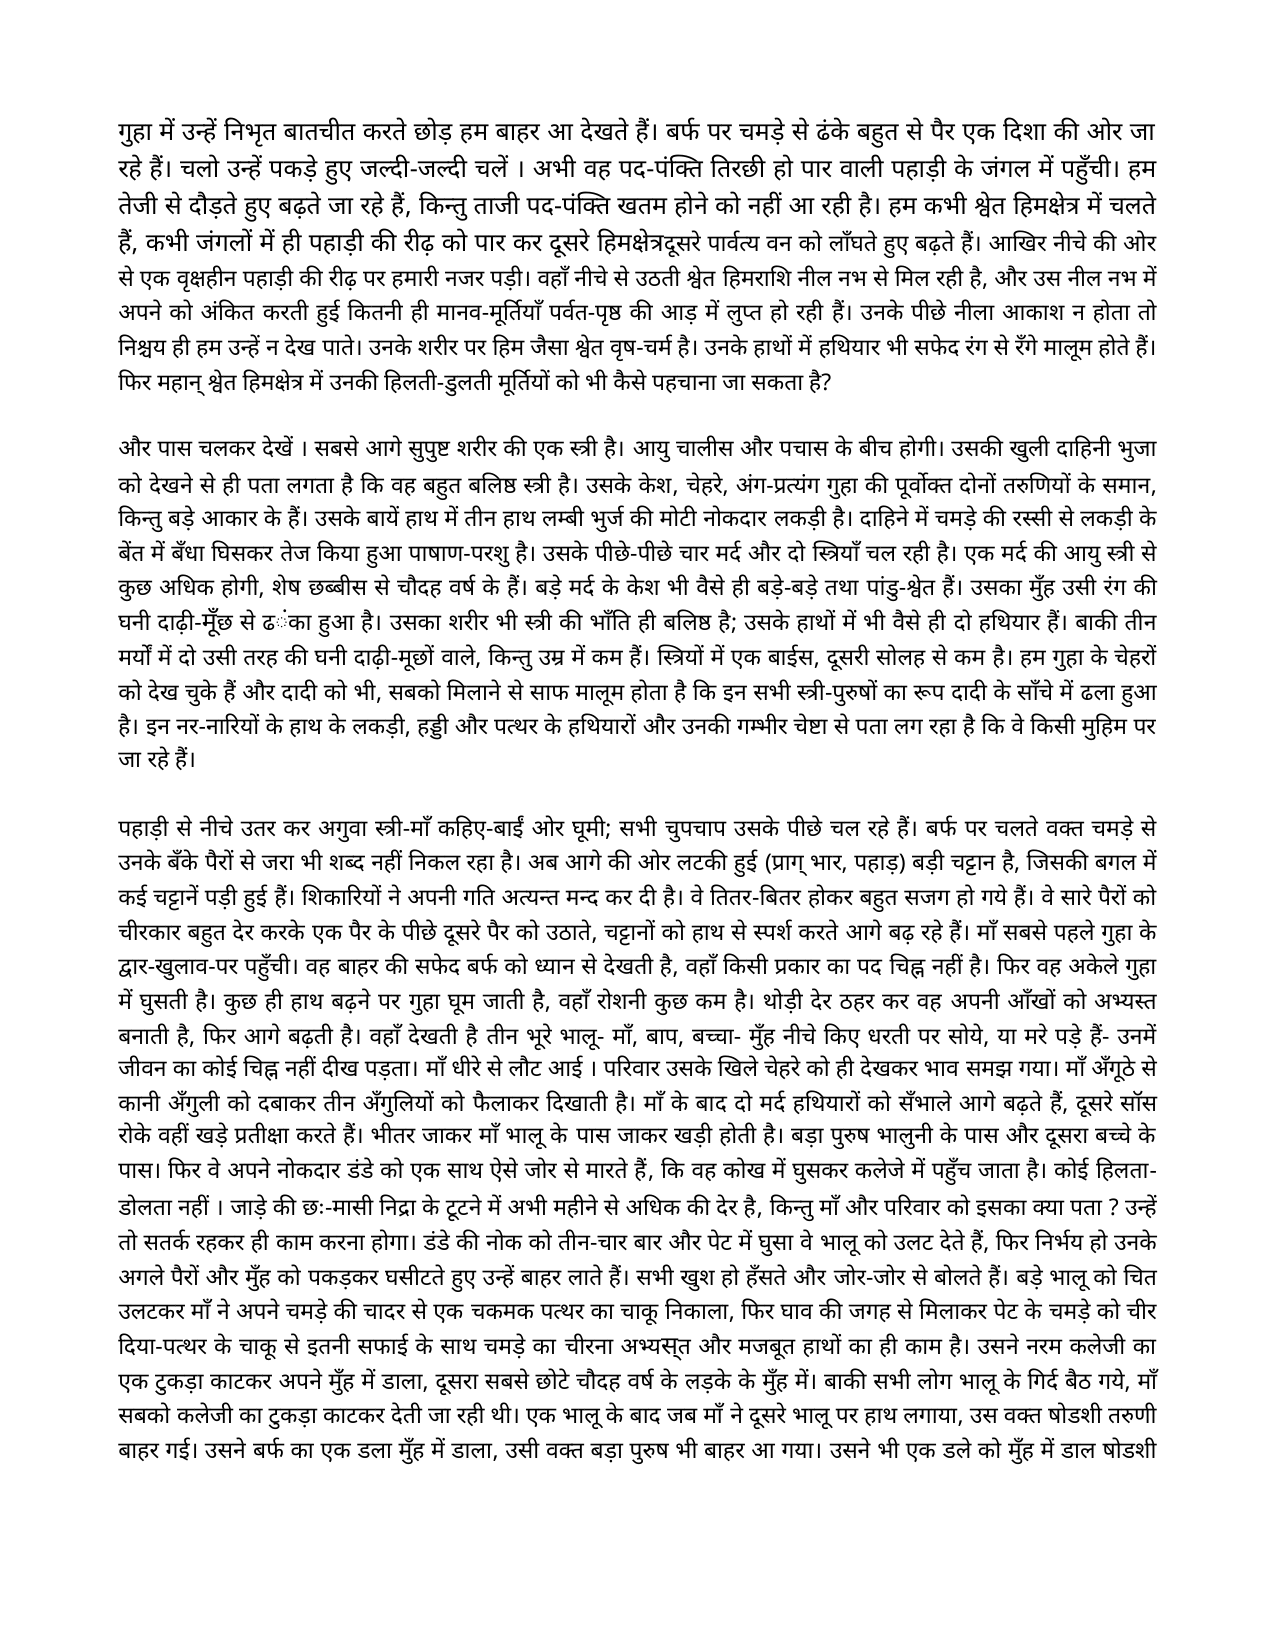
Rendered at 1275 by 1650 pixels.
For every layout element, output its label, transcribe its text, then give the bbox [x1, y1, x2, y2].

text और पास चलकर देखें । सबसे आगे सुपुष्ट शरीर की एक स्त्री है। आयु चालीस और पचास के बीच होगी। उसकी खुली दाहिनी भुजा को देखने से ही पता लगता है कि वह बहुत बलिष्ठ स्त्री है। उसके केश, चेहरे, अंग-प्रत्यंग गुहा की पूर्वोक्त दोनों तरुणियों के समान, किन्तु बड़े आकार के हैं। उसके बायें हाथ में तीन हाथ लम्बी भुर्ज की मोटी नोकदार लकड़ी है। दाहिने में चमड़े की रस्सी से लकड़ी के बेंत में बँधा घिसकर तेज किया हुआ पाषाण-परशु है। उसके पीछे-पीछे चार मर्द और दो स्त्रियाँ चल रही है। एक मर्द की आयु स्त्री से कुछ अधिक होगी, शेष छब्बीस से चौदह वर्ष के हैं। बड़े मर्द के केश भी वैसे ही बड़े-बड़े तथा पांडु-श्वेत हैं। उसका मुँह उसी रंग की घनी दाढ़ी-मूँछ से ढंका हुआ है। उसका शरीर भी स्त्री की भाँति ही बलिष्ठ है; उसके हाथों में भी वैसे ही दो हथियार हैं। बाकी तीन मर्यों में दो उसी तरह की घनी दाढ़ी-मूछों वाले, किन्तु उम्र में कम हैं। स्त्रियों में एक बाईस, दूसरी सोलह से कम है। हम गुहा के चेहरों को देख चुके हैं और दादी को भी, सबको मिलाने से साफ मालूम होता है कि इन सभी स्त्री-पुरुषों का रूप दादी के साँचे में ढला हुआ है। इन नर-नारियों के हाथ के लकड़ी, हड्डी और पत्थर के हथियारों और उनकी गम्भीर चेष्टा से पता लग रहा है कि वे किसी मुहिम पर जा रहे हैं। [118, 434, 1157, 777]
text पहाड़ी से नीचे उतर कर अगुवा स्त्री-माँ कहिए-बाईं ओर घूमी; सभी चुपचाप उसके पीछे चल रहे हैं। बर्फ पर चलते वक्त चमड़े से उनके बँके पैरों से जरा भी शब्द नहीं निकल रहा है। अब आगे की ओर लटकी हुई (प्राग् भार, पहाड़) बड़ी चट्टान है, जिसकी बगल में कई चट्टानें पड़ी हुई हैं। शिकारियों ने अपनी गति अत्यन्त मन्द कर दी है। वे तितर-बितर होकर बहुत सजग हो गये हैं। वे सारे पैरों को चीरकार बहुत देर करके एक पैर के पीछे दूसरे पैर को उठाते, चट्टानों को हाथ से स्पर्श करते आगे बढ़ रहे हैं। माँ सबसे पहले गुहा के द्वार-खुलाव-पर पहुँची। वह बाहर की सफेद बर्फ को ध्यान से देखती है, वहाँ किसी प्रकार का पद चिह्न नहीं है। फिर वह अकेले गुहा में घुसती है। कुछ ही हाथ बढ़ने पर गुहा घूम जाती है, वहाँ रोशनी कुछ कम है। थोड़ी देर ठहर कर वह अपनी आँखों को अभ्यस्त बनाती है, फिर आगे बढ़ती है। वहाँ देखती है तीन भूरे भालू- माँ, बाप, बच्चा- मुँह नीचे किए धरती पर सोये, या मरे पड़े हैं- उनमें जीवन का कोई चिह्न नहीं दीख पड़ता। माँ धीरे से लौट आई । परिवार उसके खिले चेहरे को ही देखकर भाव समझ गया। माँ अँगूठे से कानी अँगुली को दबाकर तीन अँगुलियों को फैलाकर दिखाती है। माँ के बाद दो मर्द हथियारों को सँभाले आगे बढ़ते हैं, दूसरे सॉस रोके वहीं खड़े प्रतीक्षा करते हैं। भीतर जाकर माँ भालू के पास जाकर खड़ी होती है। बड़ा पुरुष भालुनी के पास और दूसरा बच्चे के पास। फिर वे अपने नोकदार डंडे को एक साथ ऐसे जोर से मारते हैं, कि वह कोख में घुसकर कलेजे में पहुँच जाता है। कोई हिलता-डोलता नहीं । जाड़े की छः-मासी निद्रा के टूटने में अभी महीने से अधिक की देर है, किन्तु माँ और परिवार को इसका क्या पता ? उन्हें तो सतर्क रहकर ही काम करना होगा। डंडे की नोक को तीन-चार बार और पेट में घुसा वे भालू को उलट देते हैं, फिर निर्भय हो उनके अगले पैरों और मुँह को पकड़कर घसीटते हुए उन्हें बाहर लाते हैं। सभी खुश हो हँसते और जोर-जोर से बोलते हैं। बड़े भालू को चित उलटकर माँ ने अपने चमड़े की चादर से एक चकमक पत्थर का चाकू निकाला, फिर घाव की जगह से मिलाकर पेट के चमड़े को चीर दिया-पत्थर के चाकू से इतनी सफाई के साथ चमड़े का चीरना अभ्यस्त और मजबूत हाथों का ही काम है। उसने नरम कलेजी का एक टुकड़ा काटकर अपने मुँह में डाला, दूसरा सबसे छोटे चौदह वर्ष के लड़के के मुँह में। बाकी सभी लोग भालू के गिर्द बैठ गये, माँ सबको कलेजी का टुकड़ा काटकर देती जा रही थी। एक भालू के बाद जब माँ ने दूसरे भालू पर हाथ लगाया, उस वक्त षोडशी तरुणी बाहर गई। उसने बर्फ का एक डला मुँह में डाला, उसी वक्त बड़ा पुरुष भी बाहर आ गया। उसने भी एक डले को मुँह में डाल षोडशी [118, 811, 1157, 1469]
text गुहा में उन्हें निभृत बातचीत करते छोड़ हम बाहर आ देखते हैं। बर्फ पर चमड़े से ढंके बहुत से पैर एक दिशा की ओर जा रहे हैं। चलो उन्हें पकड़े हुए जल्दी-जल्दी चलें । अभी वह पद-पंक्ति तिरछी हो पार वाली पहाड़ी के जंगल में पहुँची। हम तेजी से दौड़ते हुए बढ़ते जा रहे हैं, किन्तु ताजी पद-पंक्ति खतम होने को नहीं आ रही है। हम कभी श्वेत हिमक्षेत्र में चलते हैं, कभी जंगलों में ही पहाड़ी की रीढ़ को पार कर दूसरे हिमक्षेत्रदूसरे पार्वत्य वन को लाँघते हुए बढ़ते हैं। आखिर नीचे की ओर से एक वृक्षहीन पहाड़ी की रीढ़ पर हमारी नजर पड़ी। वहाँ नीचे से उठती श्वेत हिमराशि नील नभ से मिल रही है, और उस नील नभ में अपने को अंकित करती हुई कितनी ही मानव-मूर्तियाँ पर्वत-पृष्ठ की आड़ में लुप्त हो रही हैं। उनके पीछे नीला आकाश न होता तो निश्चय ही हम उन्हें न देख पाते। उनके शरीर पर हिम जैसा श्वेत वृष-चर्म है। उनके हाथों में हथियार भी सफेद रंग से रँगे मालूम होते हैं। फिर महान् श्वेत हिमक्षेत्र में उनकी हिलती-डुलती मूर्तियों को भी कैसे पहचाना जा सकता है? [118, 118, 1157, 400]
